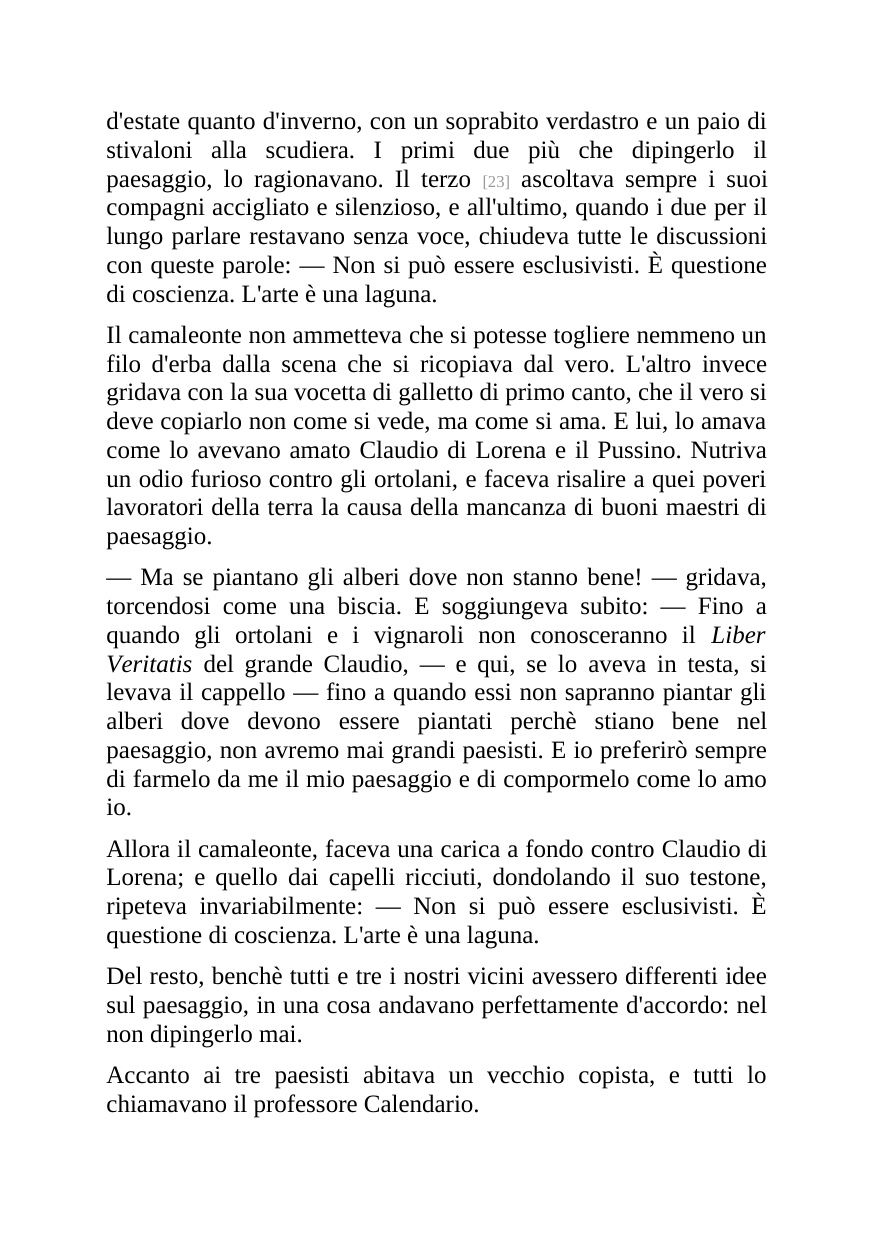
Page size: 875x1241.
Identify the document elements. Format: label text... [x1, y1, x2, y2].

text Accanto ai tre paesisti abitava un vecchio copista, e tutti lo chiamavano il professore Calendario. [106, 1060, 768, 1117]
text Allora il camaleonte, faceva una carica a fondo contro Claudio di Lorena; e quello dai capelli ricciuti, dondolando il suo testone, ripeteva invariabilmente: — Non si può essere esclusivisti. È questione di coscienza. L'arte è una laguna. [106, 834, 768, 949]
text Il camaleonte non ammetteva che si potesse togliere nemmeno un filo d'erba dalla scena che si ricopiava dal vero. L'altro invece gridava con la sua vocetta di galletto di primo canto, che il vero si deve copiarlo non come si vede, ma come si ama. E lui, lo amava come lo avevano amato Claudio di Lorena e il Pussino. Nutriva un odio furioso contro gli ortolani, e faceva risalire a quei poveri lavoratori della terra la causa della mancanza di buoni maestri di paesaggio. [106, 320, 768, 550]
text — Ma se piantano gli alberi dove non stanno bene! — gridava, torcendosi come una biscia. E soggiungeva subito: — Fino a quando gli ortolani e i vignaroli non conosceranno il Liber Veritatis del grande Claudio, — e qui, se lo aveva in testa, si levava il cappello — fino a quando essi non sapranno piantar gli alberi dove devono essere piantati perchè stiano bene nel paesaggio, non avremo mai grandi paesisti. E io preferirò sempre di farmelo da me il mio paesaggio e di compormelo come lo amo io. [106, 562, 768, 821]
text Del resto, benchè tutti e tre i nostri vicini avessero differenti idee sul paesaggio, in una cosa andavano perfettamente d'accordo: nel non dipingerlo mai. [106, 961, 768, 1047]
text d'estate quanto d'inverno, con un soprabito verdastro e un paio di stivaloni alla scudiera. I primi due più che dipingerlo il paesaggio, lo ragionavano. Il terzo [23] ascoltava sempre i suoi compagni accigliato e silenzioso, e all'ultimo, quando i due per il lungo parlare restavano senza voce, chiudeva tutte le discussioni con queste parole: — Non si può essere esclusivisti. È questione di coscienza. L'arte è una laguna. [106, 106, 768, 307]
